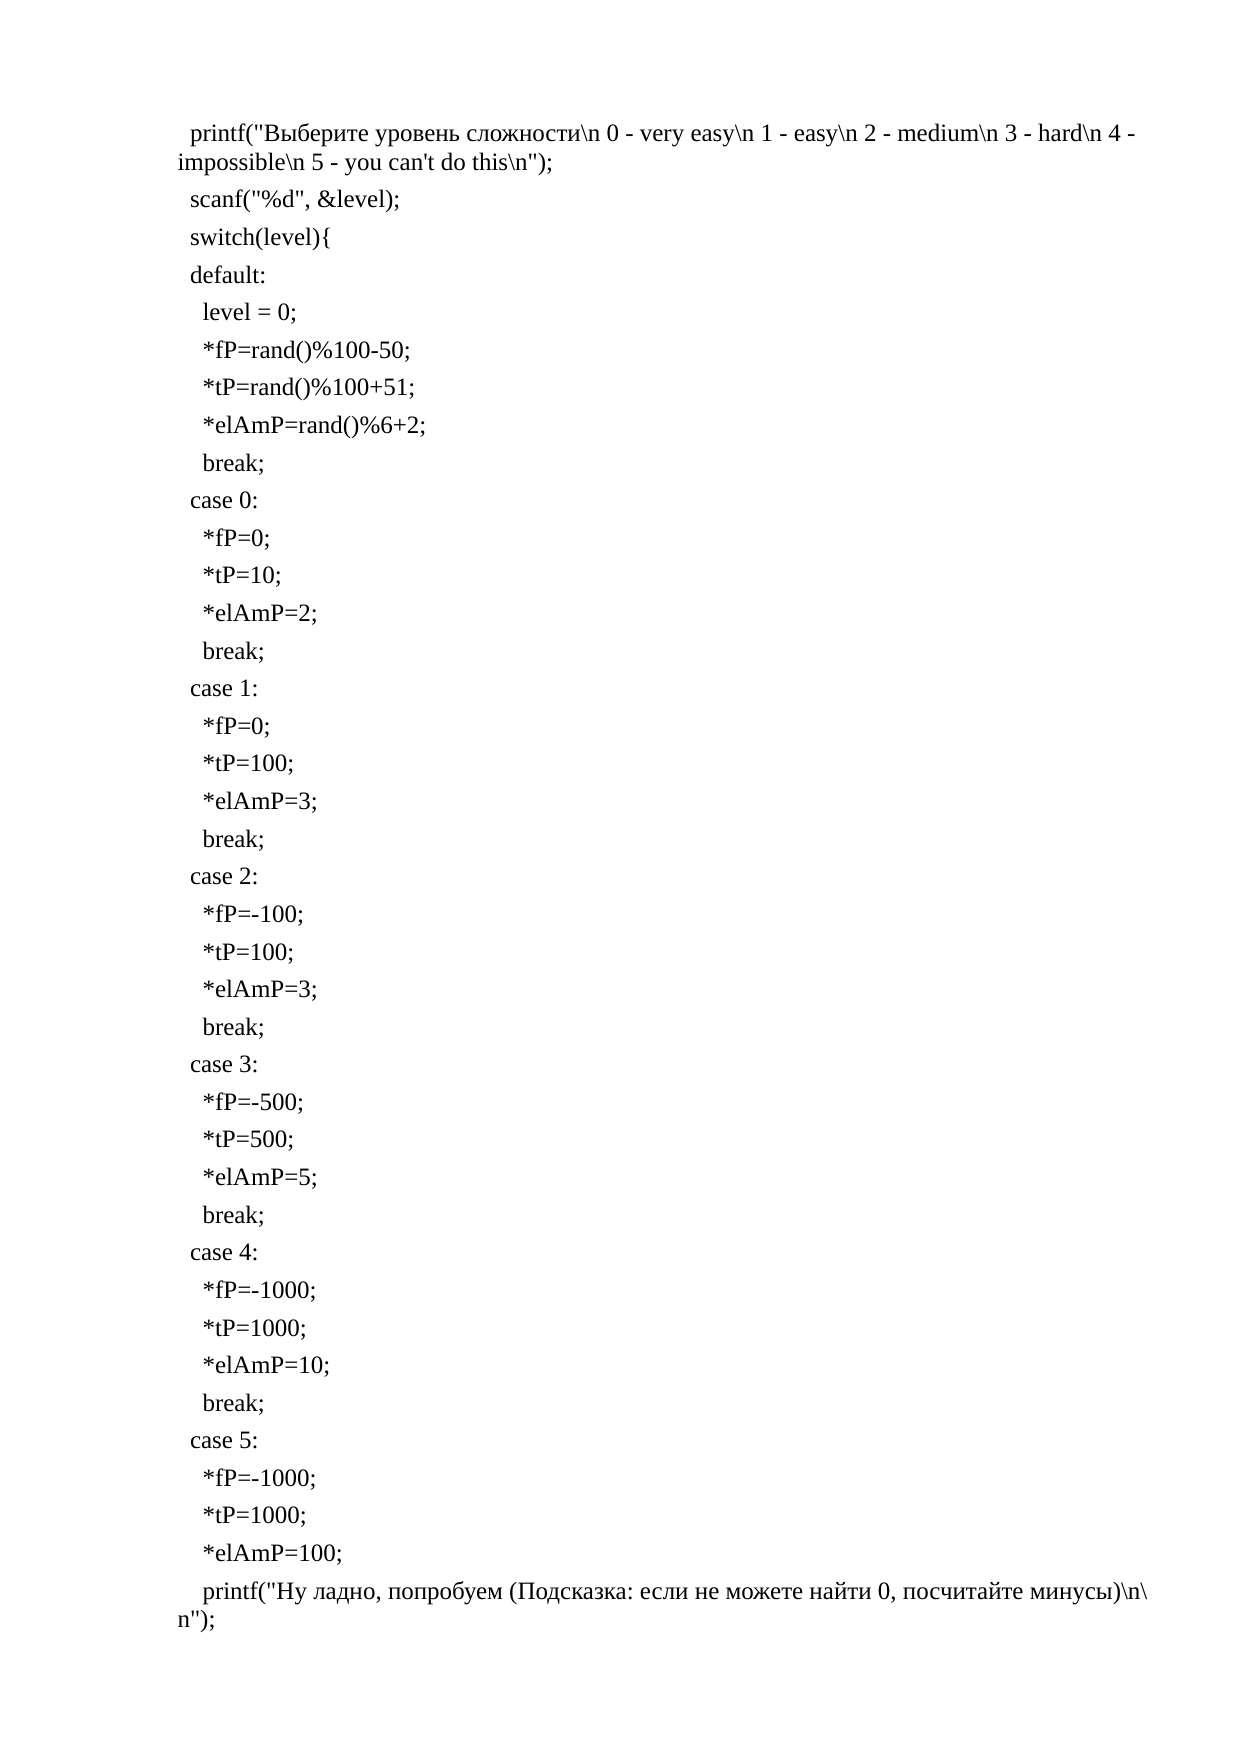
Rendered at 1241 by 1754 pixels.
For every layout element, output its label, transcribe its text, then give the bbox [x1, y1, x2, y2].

text default: [177, 260, 1181, 288]
text case 3: [177, 1049, 1181, 1078]
text *elAmP=100; [177, 1538, 1181, 1567]
text break; [177, 448, 1181, 476]
text *tP=rand()%100+51; [177, 372, 1181, 401]
text *fP=-500; [177, 1087, 1181, 1116]
text level = 0; [177, 297, 1181, 326]
text case 1: [177, 673, 1181, 702]
text *tP=100; [177, 937, 1181, 965]
text case 2: [177, 861, 1181, 890]
text *tP=100; [177, 748, 1181, 777]
text *tP=10; [177, 561, 1181, 589]
text *fP=rand()%100-50; [177, 335, 1181, 364]
text case 4: [177, 1237, 1181, 1266]
text *elAmP=3; [177, 974, 1181, 1003]
text *fP=0; [177, 711, 1181, 740]
text case 5: [177, 1425, 1181, 1454]
text scanf("%d", &level); [177, 184, 1181, 213]
text *fP=-1000; [177, 1463, 1181, 1492]
text printf("Ну ладно, попробуем (Подсказка: если не можете найти 0, посчитайте минусы)\n\n"); [177, 1576, 1181, 1633]
text *elAmP=5; [177, 1162, 1181, 1191]
text *tP=1000; [177, 1313, 1181, 1341]
text printf("Выберите уровень сложности\n 0 - very easy\n 1 - easy\n 2 - medium\n 3 - hard\n 4 - impossible\n 5 - you can't do this\n"); [177, 118, 1181, 176]
text *elAmP=10; [177, 1350, 1181, 1379]
text break; [177, 1012, 1181, 1041]
text *fP=0; [177, 523, 1181, 552]
text *elAmP=3; [177, 786, 1181, 815]
text *tP=1000; [177, 1501, 1181, 1529]
text break; [177, 636, 1181, 664]
text break; [177, 1200, 1181, 1228]
text *elAmP=rand()%6+2; [177, 410, 1181, 439]
text break; [177, 824, 1181, 852]
text *fP=-100; [177, 899, 1181, 928]
text *tP=500; [177, 1124, 1181, 1153]
text break; [177, 1388, 1181, 1417]
text case 0: [177, 485, 1181, 514]
text *fP=-1000; [177, 1275, 1181, 1304]
text *elAmP=2; [177, 598, 1181, 627]
text switch(level){ [177, 222, 1181, 251]
